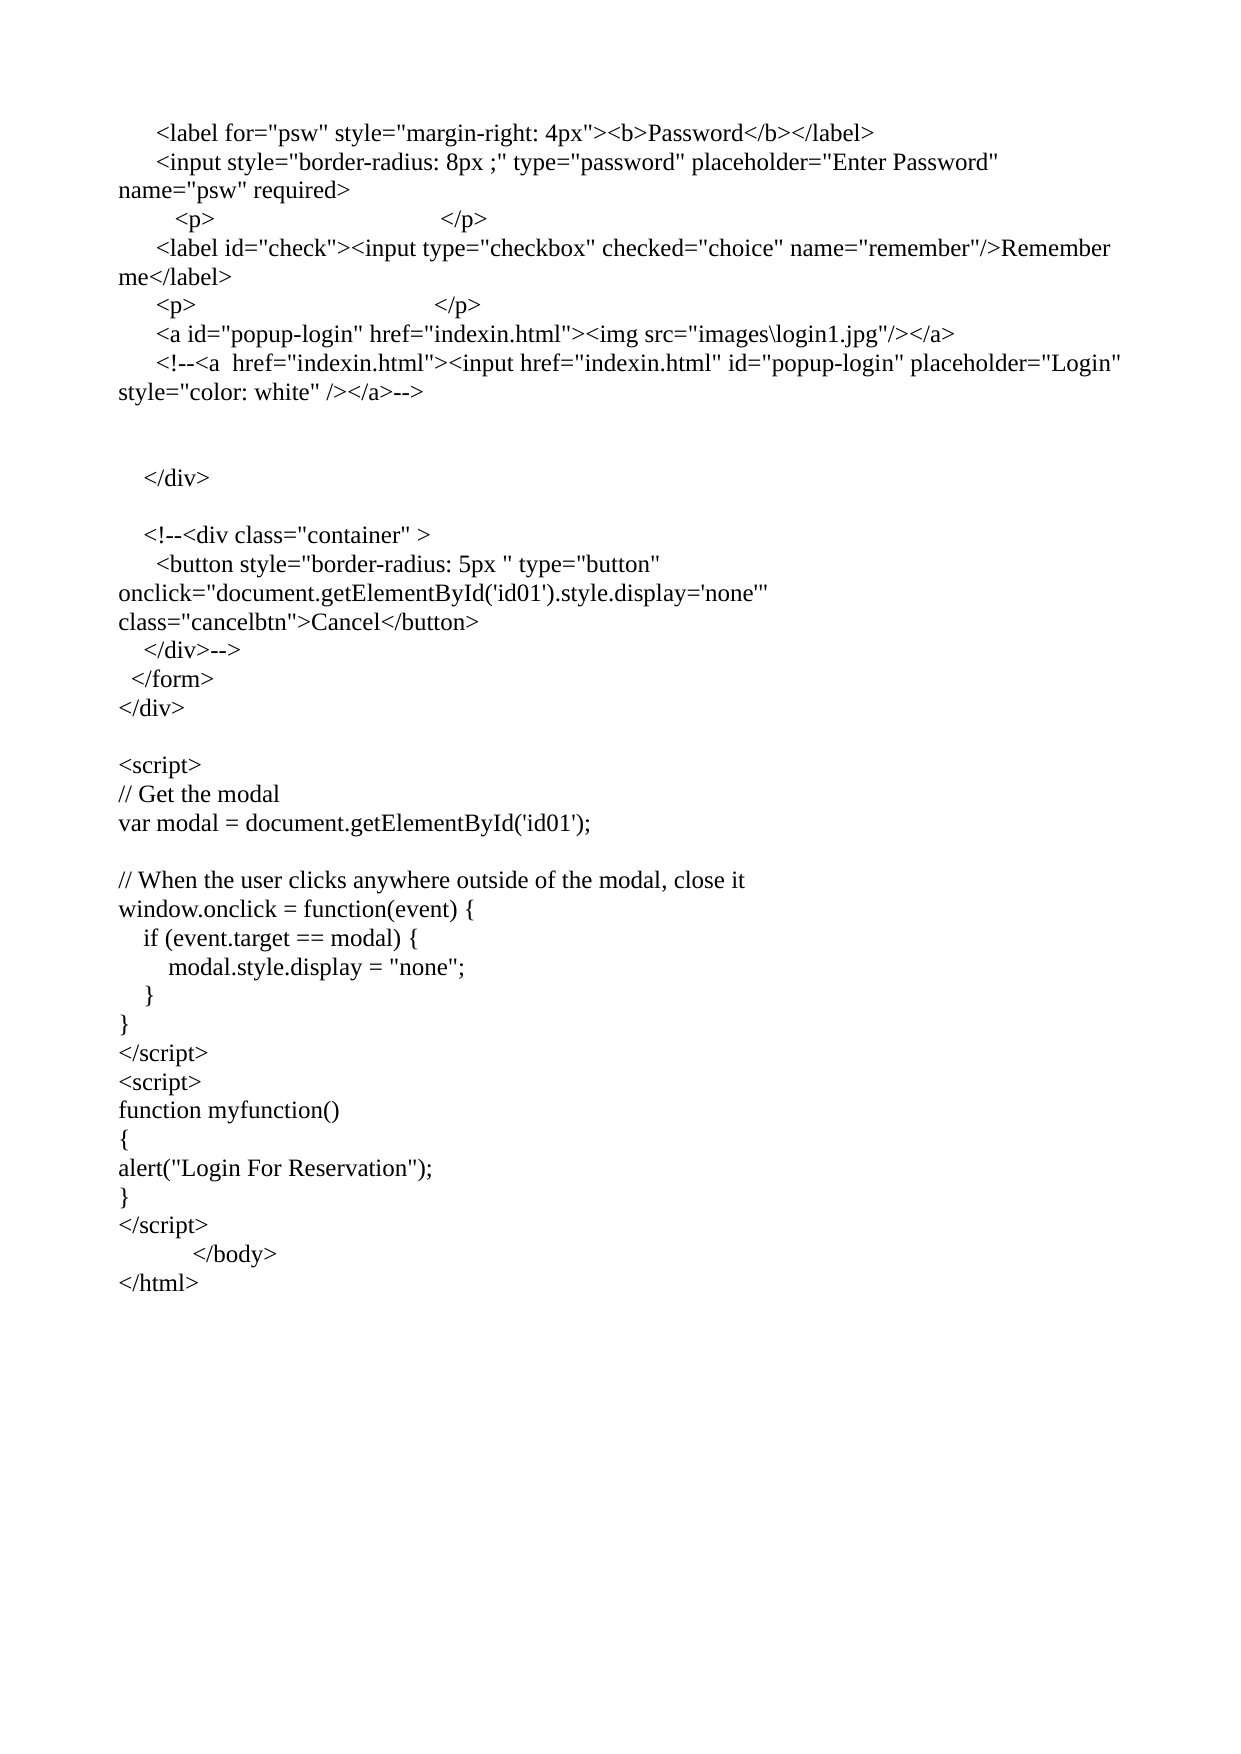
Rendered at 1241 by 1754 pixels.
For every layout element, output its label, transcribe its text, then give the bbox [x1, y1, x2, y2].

text <label id="check"><input type="checkbox" checked="choice" name="remember"/>Remember me</label> [118, 233, 1122, 291]
text } [118, 1009, 1122, 1038]
text } [118, 981, 1122, 1009]
text window.onclick = function(event) { [118, 894, 1122, 923]
text // Get the modal [118, 779, 1122, 808]
text // When the user clicks anywhere outside of the modal, close it [118, 866, 1122, 894]
text </script> [118, 1211, 1122, 1239]
text </div> [118, 693, 1122, 722]
text </html> [118, 1268, 1122, 1297]
text alert("Login For Reservation"); [118, 1153, 1122, 1182]
text <input style="border-radius: 8px ;" type="password" placeholder="Enter Password" name="psw" required> [118, 147, 1122, 204]
text <button style="border-radius: 5px " type="button" onclick="document.getElementById('id01').style.display='none'" class="cancelbtn">Cancel</button> [118, 549, 1122, 636]
text </form> [118, 664, 1122, 693]
text <script> [118, 751, 1122, 779]
text if (event.target == modal) { [118, 923, 1122, 952]
text </div> [118, 463, 1122, 492]
text </body> [118, 1239, 1122, 1268]
text <label for="psw" style="margin-right: 4px"><b>Password</b></label> [118, 118, 1122, 147]
text var modal = document.getElementById('id01'); [118, 808, 1122, 837]
text </script> [118, 1038, 1122, 1067]
text <p> </p> [118, 204, 1122, 233]
text modal.style.display = "none"; [118, 952, 1122, 981]
text <!--<a href="indexin.html"><input href="indexin.html" id="popup-login" placeholder="Login" style="color: white" /></a>--> [118, 348, 1122, 406]
text <script> [118, 1067, 1122, 1096]
text } [118, 1182, 1122, 1211]
text </div>--> [118, 636, 1122, 664]
text { [118, 1124, 1122, 1153]
text <a id="popup-login" href="indexin.html"><img src="images\login1.jpg"/></a> [118, 319, 1122, 348]
text <!--<div class="container" > [118, 521, 1122, 549]
text <p> </p> [118, 291, 1122, 319]
text function myfunction() [118, 1096, 1122, 1124]
